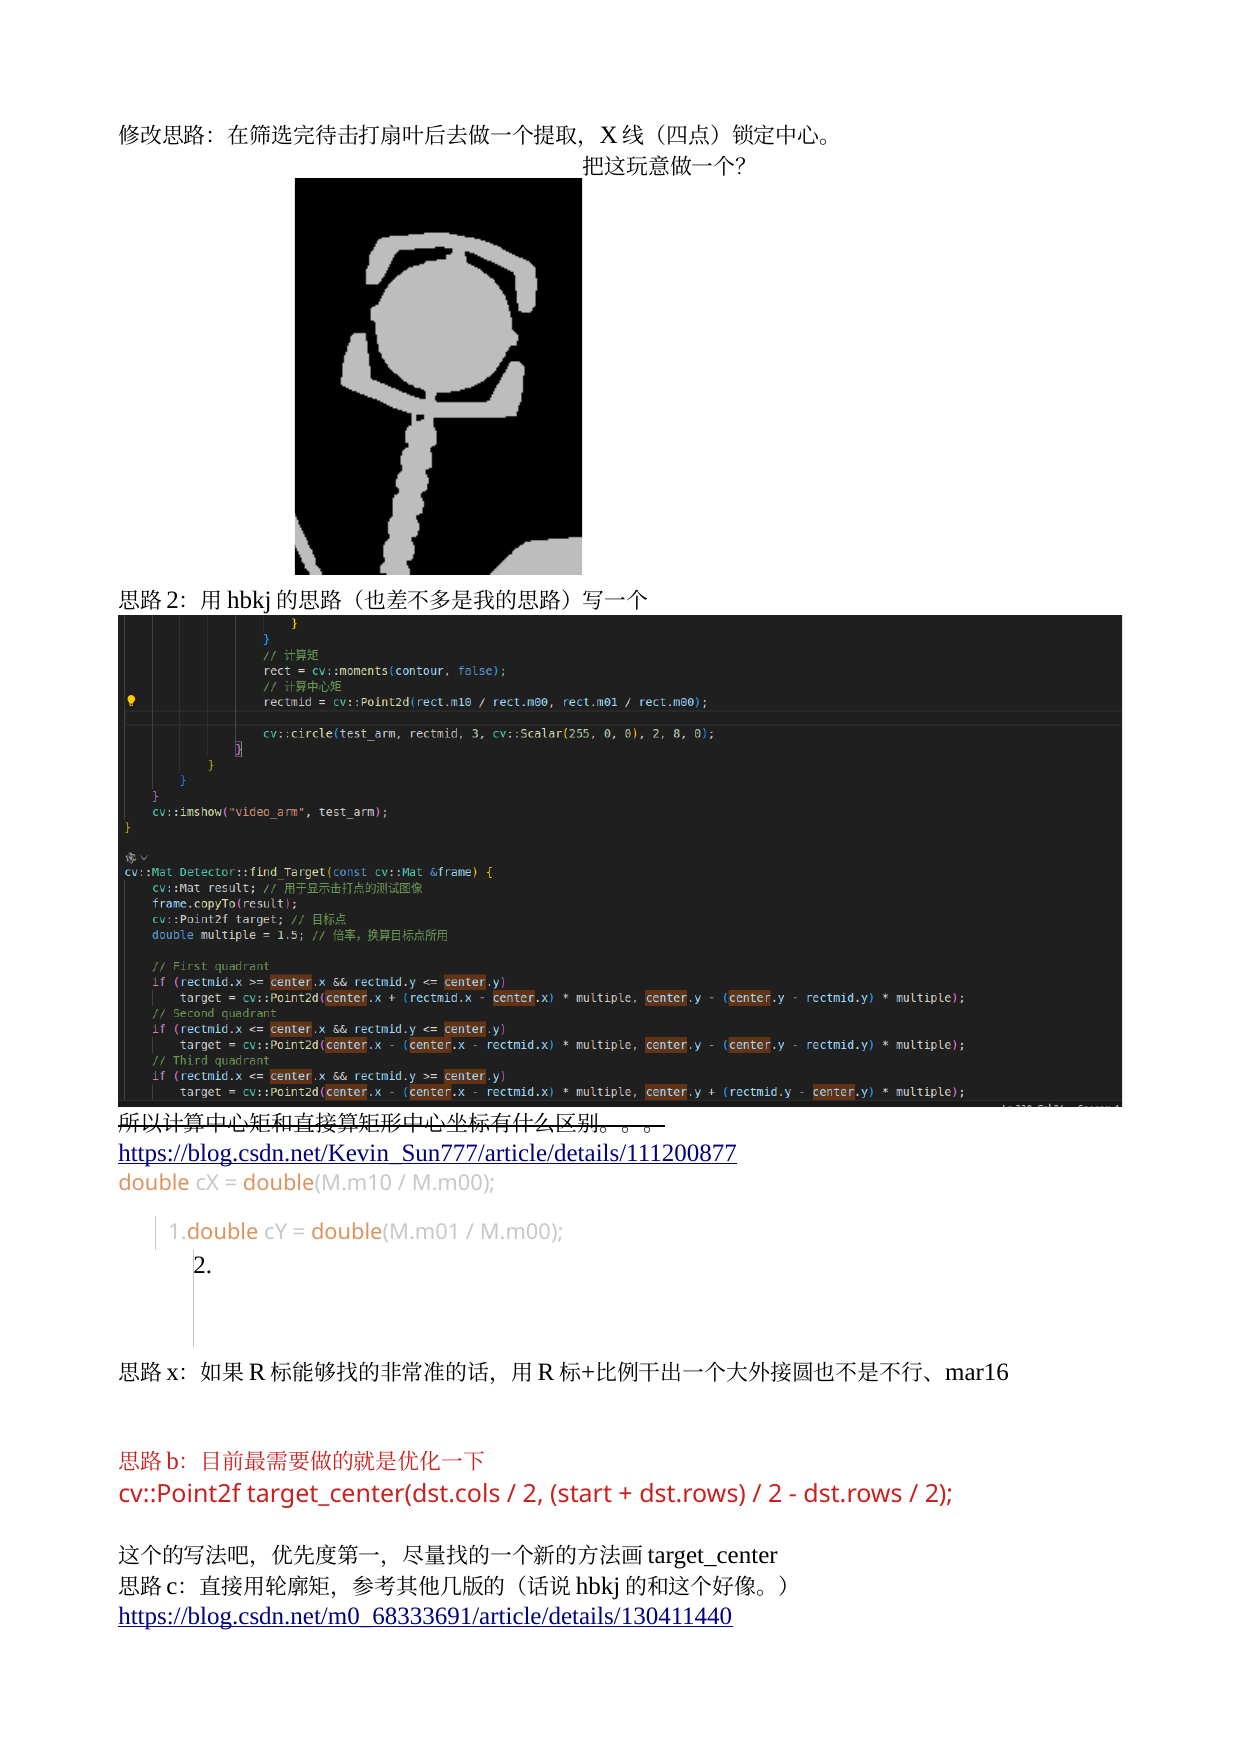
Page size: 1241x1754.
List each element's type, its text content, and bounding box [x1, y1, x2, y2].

list [118, 1216, 155, 1250]
list double cY = double(M.m01 / M.m00); [156, 1216, 1122, 1245]
text double cX = double(M.m10 / M.m00); [118, 1167, 1122, 1197]
text 思路2：用hbkj的思路（也差不多是我的思路）写一个 [118, 583, 1122, 615]
text https://blog.csdn.net/Kevin_Sun777/article/details/111200877 [118, 1138, 1122, 1167]
text 所以计算中心矩和直接算矩形中心坐标有什么区别。。。 [118, 1107, 1122, 1138]
text 这个的写法吧，优先度第一，尽量找的一个新的方法画target_center [118, 1538, 1122, 1569]
text 修改思路：在筛选完待击打扇叶后去做一个提取，X线（四点）锁定中心。 [118, 118, 1122, 149]
text https://blog.csdn.net/m0_68333691/article/details/130411440 [118, 1601, 1122, 1630]
text 思路x：如果R标能够找的非常准的话，用R标+比例干出一个大外接圆也不是不行、mar16 [118, 1355, 1122, 1386]
text 思路c：直接用轮廓矩，参考其他几版的（话说hbkj的和这个好像。） [118, 1569, 1122, 1601]
picture [294, 178, 583, 575]
text 把这玩意做一个？ [118, 149, 1122, 181]
text cv::Point2f target_center(dst.cols / 2, (start + dst.rows) / 2 - dst.rows / 2); [118, 1475, 1122, 1538]
text 思路b：目前最需要做的就是优化一下 [118, 1444, 1122, 1475]
picture [118, 615, 1123, 1107]
